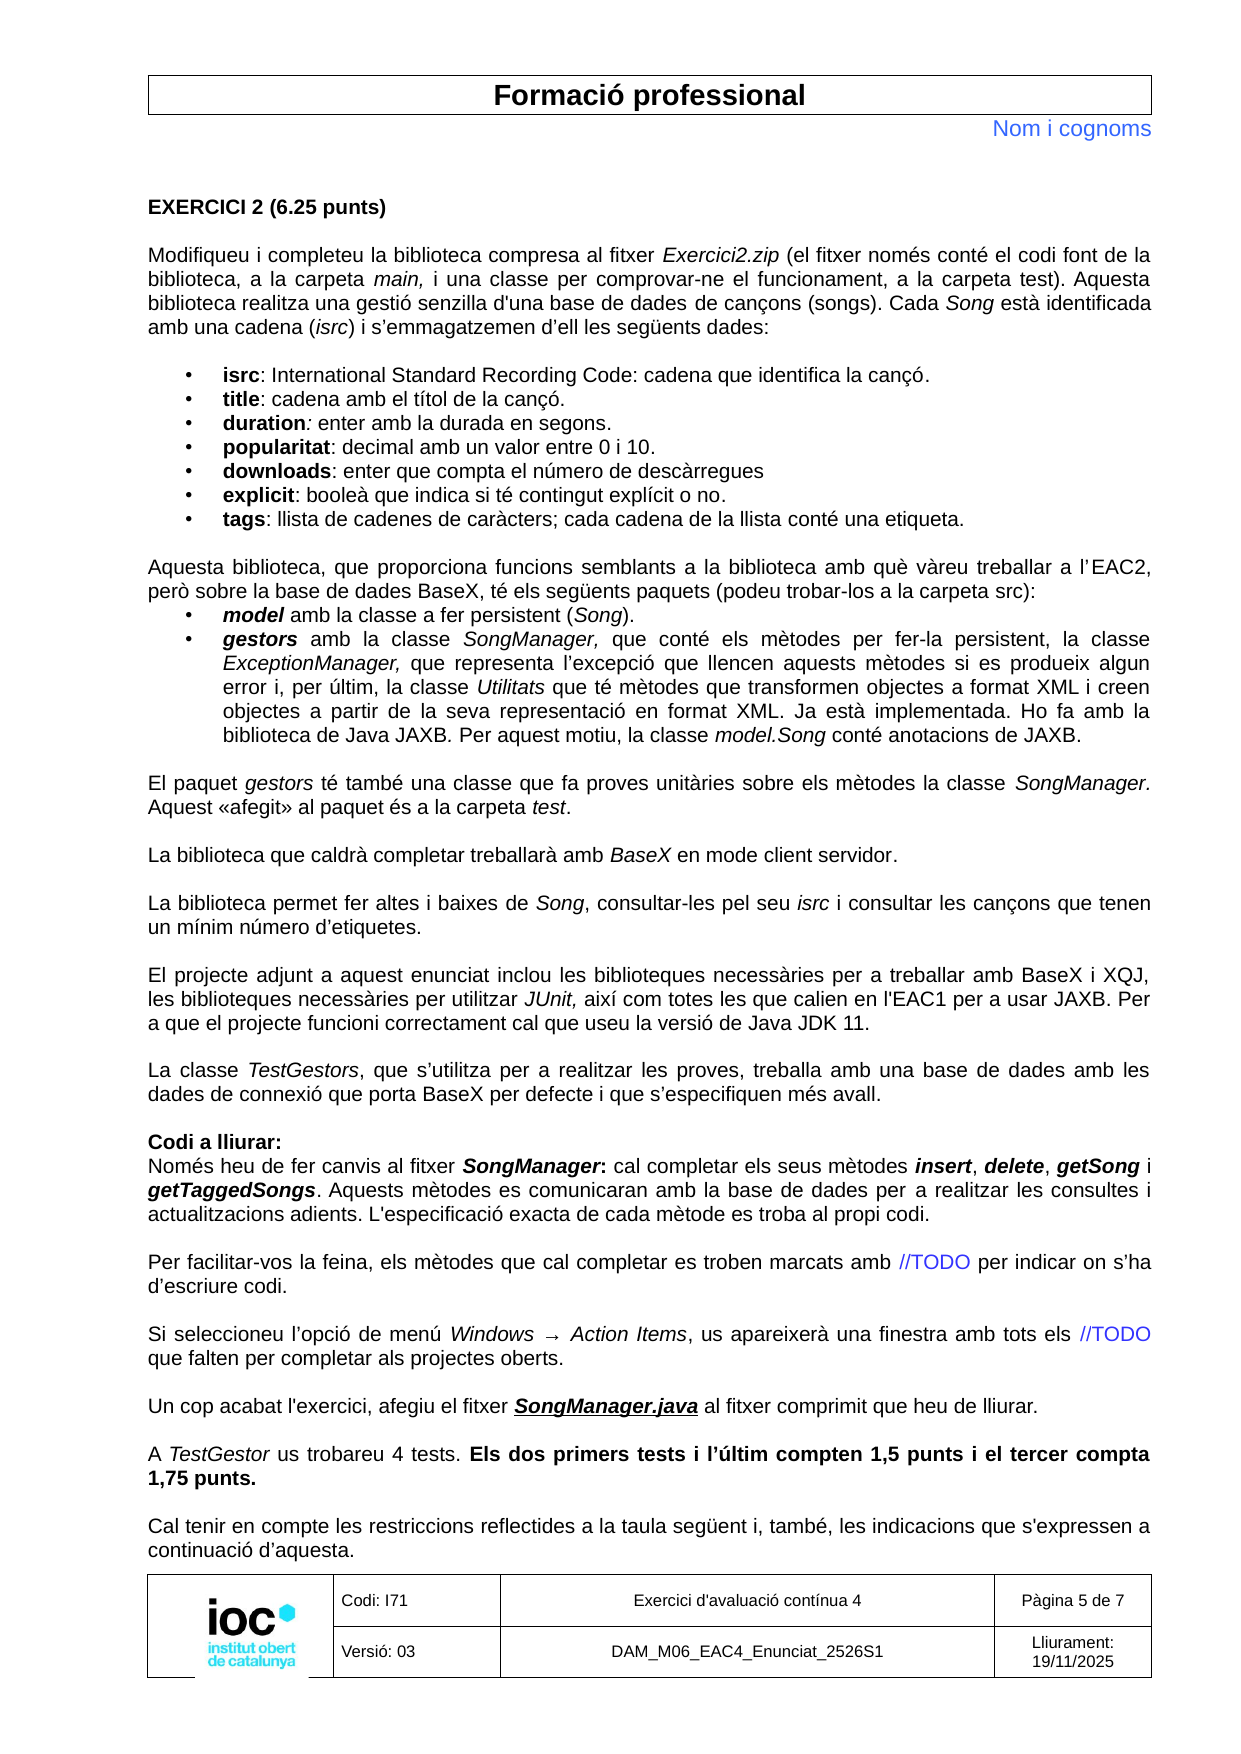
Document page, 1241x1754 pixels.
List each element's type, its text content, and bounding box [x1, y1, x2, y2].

text Un cop acabat l'exercici, afegiu el fitxer SongManager.java al fitxer comprimit que heu de lliurar. [148, 1394, 1151, 1418]
text A TestGestor us trobareu 4 tests. Els dos primers tests i l’últim compten 1,5 punts i el tercer compta 1,75 punts. [148, 1442, 1151, 1489]
list model amb la classe a fer persistent (Song). [185, 603, 1151, 627]
list downloads: enter que compta el número de descàrregues [185, 459, 1151, 483]
text La biblioteca que caldrà completar treballarà amb BaseX en mode client servidor. [148, 843, 1151, 867]
text La classe TestGestors, que s’utilitza per a realitzar les proves, treballa amb una base de dades amb les dades de connexió que porta BaseX per defecte i que s’especifiquen més avall. [148, 1058, 1151, 1106]
list explicit: booleà que indica si té contingut explícit o no. [185, 483, 1151, 507]
text Només heu de fer canvis al fitxer SongManager: cal completar els seus mètodes insert, delete, getSong i getTaggedSongs. Aquests mètodes es comunicaran amb la base de dades per a realitzar les consultes i actualitzacions adients. L'especificació exacta de cada mètode es troba al propi codi. [148, 1154, 1151, 1226]
list tags: llista de cadenes de caràcters; cada cadena de la llista conté una etiqueta. [185, 507, 1151, 531]
list title: cadena amb el títol de la cançó. [185, 387, 1151, 411]
list duration: enter amb la durada en segons. [185, 411, 1151, 435]
text Cal tenir en compte les restriccions reflectides a la taula següent i, també, les indicacions que s'expressen a continuació d’aquesta. [148, 1513, 1151, 1561]
list popularitat: decimal amb un valor entre 0 i 10. [185, 435, 1151, 459]
text Per facilitar-vos la feina, els mètodes que cal completar es troben marcats amb //TODO per indicar on s’ha d’escriure codi. [148, 1250, 1151, 1298]
text Si seleccioneu l’opció de menú Windows → Action Items, us apareixerà una finestra amb tots els //TODO que falten per completar als projectes oberts. [148, 1322, 1151, 1370]
text Aquesta biblioteca, que proporciona funcions semblants a la biblioteca amb què vàreu treballar a l’EAC2, però sobre la base de dades BaseX, té els següents paquets (podeu trobar-los a la carpeta src): [148, 555, 1151, 603]
text La biblioteca permet fer altes i baixes de Song, consultar-les pel seu isrc i consultar les cançons que tenen un mínim número d’etiquetes. [148, 891, 1151, 938]
text Modifiqueu i completeu la biblioteca compresa al fitxer Exercici2.zip (el fitxer només conté el codi font de la biblioteca, a la carpeta main, i una classe per comprovar-ne el funcionament, a la carpeta test). Aquesta biblioteca realitza una gestió senzilla d'una base de dades de cançons (songs). Cada Song està identificada amb una cadena (isrc) i s’emmagatzemen d’ell les següents dades: [148, 243, 1151, 339]
text El projecte adjunt a aquest enunciat inclou les biblioteques necessàries per a treballar amb BaseX i XQJ, les biblioteques necessàries per utilitzar JUnit, així com totes les que calien en l'EAC1 per a usar JAXB. Per a que el projecte funcioni correctament cal que useu la versió de Java JDK 11. [148, 962, 1151, 1034]
text EXERCICI 2 (6.25 punts) [148, 195, 1151, 219]
text El paquet gestors té també una classe que fa proves unitàries sobre els mètodes la classe SongManager. Aquest «afegit» al paquet és a la carpeta test. [148, 771, 1151, 819]
list gestors amb la classe SongManager, que conté els mètodes per fer-la persistent, la classe ExceptionManager, que representa l’excepció que llencen aquests mètodes si es produeix algun error i, per últim, la classe Utilitats que té mètodes que transformen objectes a format XML i creen objectes a partir de la seva representació en format XML. Ja està implementada. Ho fa amb la biblioteca de Java JAXB. Per aquest motiu, la classe model.Song conté anotacions de JAXB. [185, 627, 1151, 747]
text Codi a lliurar: [148, 1130, 1151, 1154]
list isrc: International Standard Recording Code: cadena que identifica la cançó. [185, 363, 1151, 387]
picture [195, 1584, 309, 1680]
